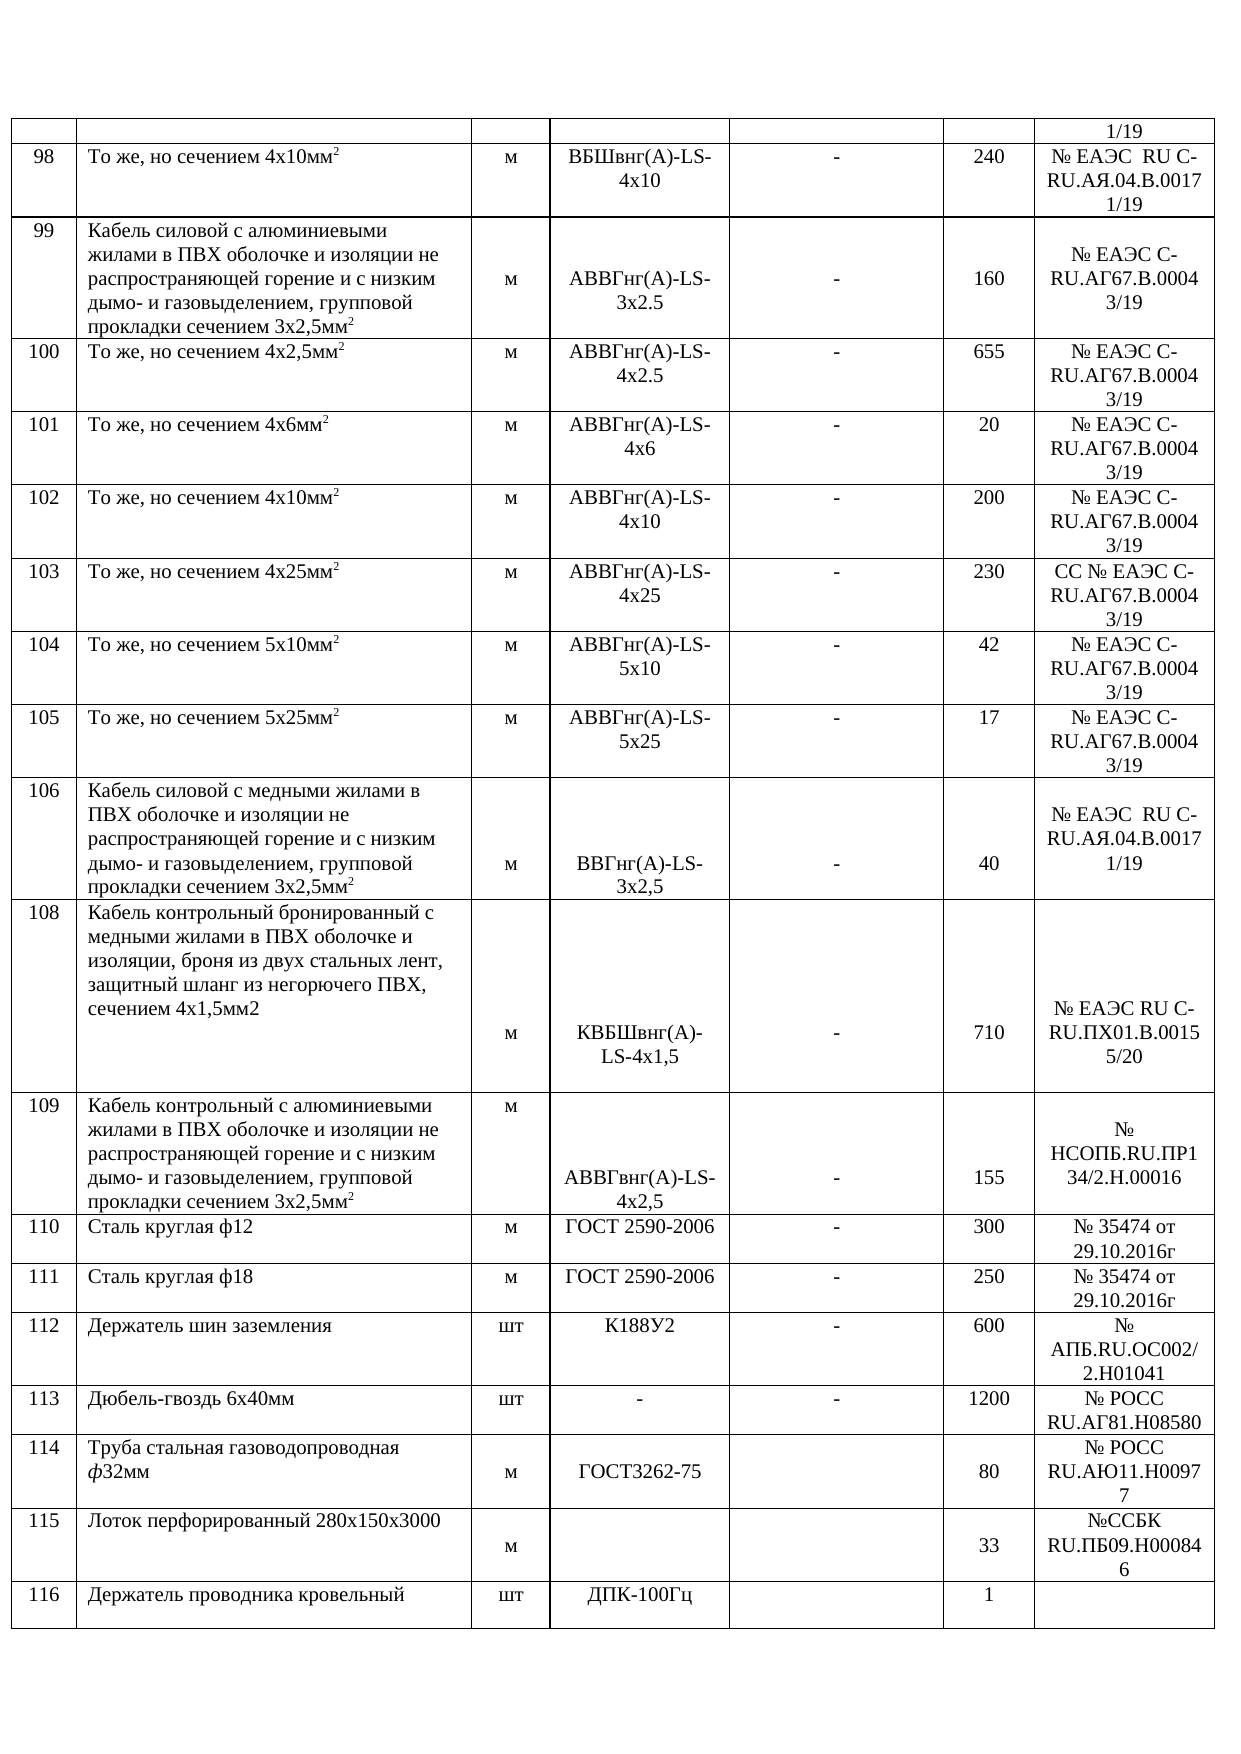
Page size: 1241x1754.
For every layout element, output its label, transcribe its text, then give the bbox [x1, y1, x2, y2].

table_cell То же, но сечением 4х25мм2 [77, 559, 471, 631]
table_cell Кабель контрольный с алюминиевыми жилами в ПВХ оболочке и изоляции не распространяющей горение и с низким дымо- и газовыделением, групповой прокладки сечением 3х2,5мм2 [77, 1093, 471, 1213]
table_cell АВВГвнг(А)-LS-4х2,5 [551, 1093, 729, 1213]
table_cell ДПК-100Гц [551, 1582, 729, 1628]
table_cell № ЕАЭС C-RU.АГ67.В.00043/19 [1035, 485, 1214, 557]
table_cell № РОСС RU.АЮ11.Н00977 [1035, 1435, 1214, 1507]
table_cell [730, 1435, 943, 1507]
table_cell № ЕАЭС C-RU.АГ67.В.00043/19 [1035, 705, 1214, 777]
table_cell - [730, 1386, 943, 1434]
table_cell м [472, 900, 549, 1092]
table_cell То же, но сечением 4х2,5мм2 [77, 339, 471, 411]
table_cell 101 [12, 412, 76, 484]
table_cell Кабель контрольный бронированный с медными жилами в ПВХ оболочке и изоляции, броня из двух стальных лент, защитный шланг из негорючего ПВХ, сечением 4х1,5мм2 [77, 900, 471, 1092]
table_cell 1/19 [1035, 119, 1214, 143]
table_cell 99 [12, 218, 76, 338]
table_cell м [472, 1435, 549, 1507]
table_cell 200 [944, 485, 1034, 557]
table_cell [472, 119, 549, 143]
table_cell м [472, 218, 549, 338]
table_cell [551, 1509, 729, 1581]
table_cell №ССБК RU.ПБ09.Н000846 [1035, 1509, 1214, 1581]
table_cell № АПБ.RU.ОС002/2.Н01041 [1035, 1313, 1214, 1385]
table_cell 109 [12, 1093, 76, 1213]
table_cell 98 [12, 144, 76, 216]
table_cell 40 [944, 778, 1034, 898]
table_cell 33 [944, 1509, 1034, 1581]
table_cell - [730, 1215, 943, 1263]
table_cell 103 [12, 559, 76, 631]
table_cell 1200 [944, 1386, 1034, 1434]
table_cell - [730, 1313, 943, 1385]
table_cell Кабель силовой с медными жилами в ПВХ оболочке и изоляции не распространяющей горение и с низким дымо- и газовыделением, групповой прокладки сечением 3х2,5мм2 [77, 778, 471, 898]
table_cell То же, но сечением 4х6мм2 [77, 412, 471, 484]
table_cell Держатель шин заземления [77, 1313, 471, 1385]
table_cell 1 [944, 1582, 1034, 1628]
table_cell - [730, 705, 943, 777]
table_cell ВБШвнг(А)-LS-4х10 [551, 144, 729, 216]
table_cell м [472, 705, 549, 777]
table_cell 42 [944, 632, 1034, 704]
table_cell ГОСТ 2590-2006 [551, 1264, 729, 1312]
table_cell № ЕАЭС C-RU.АГ67.В.00043/19 [1035, 339, 1214, 411]
table_cell - [730, 218, 943, 338]
table_cell 655 [944, 339, 1034, 411]
table_cell м [472, 1093, 549, 1213]
table_cell м [472, 339, 549, 411]
table_cell То же, но сечением 5х25мм2 [77, 705, 471, 777]
table_cell - [730, 412, 943, 484]
table_cell - [551, 1386, 729, 1434]
table_cell [730, 1582, 943, 1628]
table_cell 111 [12, 1264, 76, 1312]
table_cell № РОСС RU.АГ81.Н08580 [1035, 1386, 1214, 1434]
table_cell 110 [12, 1215, 76, 1263]
table_cell 102 [12, 485, 76, 557]
table_cell ГОСТ3262-75 [551, 1435, 729, 1507]
table_cell - [730, 119, 943, 143]
table_cell м [472, 412, 549, 484]
table_cell Сталь круглая ф18 [77, 1264, 471, 1312]
table_cell м [472, 485, 549, 557]
table_cell - [730, 485, 943, 557]
table_cell СС № ЕАЭС C-RU.АГ67.В.00043/19 [1035, 559, 1214, 631]
table_cell 114 [12, 1435, 76, 1507]
table_cell Лоток перфорированный 280х150х3000 [77, 1509, 471, 1581]
table_cell м [472, 1215, 549, 1263]
table_cell - [730, 559, 943, 631]
table_cell [12, 119, 76, 143]
table_cell - [730, 778, 943, 898]
table_cell Держатель проводника кровельный [77, 1582, 471, 1628]
table_cell Труба стальная газоводопроводная ф32мм [77, 1435, 471, 1507]
table_cell [1035, 1582, 1214, 1628]
table_cell [730, 1509, 943, 1581]
table_cell 155 [944, 1093, 1034, 1213]
table_cell АВВГнг(А)-LS-5х10 [551, 632, 729, 704]
table_cell АВВГнг(А)-LS-4х10 [551, 485, 729, 557]
table_cell Сталь круглая ф12 [77, 1215, 471, 1263]
table_cell № ЕАЭС RU C-RU.АЯ.04.В.00171/19 [1035, 778, 1214, 898]
table_cell - [730, 339, 943, 411]
table_cell АВВГнг(А)-LS-4х6 [551, 412, 729, 484]
table_cell [551, 119, 729, 143]
table_cell [77, 119, 471, 143]
table_cell м [472, 1509, 549, 1581]
table_cell 115 [12, 1509, 76, 1581]
table_cell - [730, 1093, 943, 1213]
table_cell 108 [12, 900, 76, 1092]
table_cell № ЕАЭС RU C-RU.АЯ.04.В.00171/19 [1035, 144, 1214, 216]
table_cell № ЕАЭС C-RU.АГ67.В.00043/19 [1035, 412, 1214, 484]
table_cell Дюбель-гвоздь 6х40мм [77, 1386, 471, 1434]
table_cell 106 [12, 778, 76, 898]
table_cell 20 [944, 412, 1034, 484]
table_cell № ЕАЭС C-RU.АГ67.В.00043/19 [1035, 218, 1214, 338]
table_cell м [472, 559, 549, 631]
table_cell 240 [944, 144, 1034, 216]
table_cell № 35474 от 29.10.2016г [1035, 1264, 1214, 1312]
table_cell 112 [12, 1313, 76, 1385]
table_cell ГОСТ 2590-2006 [551, 1215, 729, 1263]
table_cell м [472, 778, 549, 898]
table_cell То же, но сечением 4х10мм2 [77, 485, 471, 557]
table_cell То же, но сечением 5х10мм2 [77, 632, 471, 704]
table_cell АВВГнг(А)-LS-3х2.5 [551, 218, 729, 338]
table_cell 160 [944, 218, 1034, 338]
table_cell - [730, 632, 943, 704]
table_cell 104 [12, 632, 76, 704]
table_cell шт [472, 1582, 549, 1628]
table_cell 116 [12, 1582, 76, 1628]
table_cell 80 [944, 1435, 1034, 1507]
table_cell То же, но сечением 4х10мм2 [77, 144, 471, 216]
table_cell - [730, 144, 943, 216]
table_cell № ЕАЭС C-RU.АГ67.В.00043/19 [1035, 632, 1214, 704]
table_cell 105 [12, 705, 76, 777]
table_cell 113 [12, 1386, 76, 1434]
table_cell м [472, 632, 549, 704]
table_cell [944, 119, 1034, 143]
table_cell № ЕАЭС RU C-RU.ПХ01.В.00155/20 [1035, 900, 1214, 1092]
table_cell ВВГнг(А)-LS-3х2,5 [551, 778, 729, 898]
table_cell 100 [12, 339, 76, 411]
table_cell шт [472, 1386, 549, 1434]
table_cell 17 [944, 705, 1034, 777]
table_cell 710 [944, 900, 1034, 1092]
table_cell 600 [944, 1313, 1034, 1385]
table_cell КВБШвнг(А)-LS-4х1,5 [551, 900, 729, 1092]
table_cell АВВГнг(А)-LS-4х25 [551, 559, 729, 631]
table_cell Кабель силовой с алюминиевыми жилами в ПВХ оболочке и изоляции не распространяющей горение и с низким дымо- и газовыделением, групповой прокладки сечением 3х2,5мм2 [77, 218, 471, 338]
table_cell м [472, 144, 549, 216]
table_cell № 35474 от 29.10.2016г [1035, 1215, 1214, 1263]
table_cell АВВГнг(А)-LS-4х2.5 [551, 339, 729, 411]
table_cell 300 [944, 1215, 1034, 1263]
table_cell - [730, 900, 943, 1092]
table_cell 230 [944, 559, 1034, 631]
table_cell АВВГнг(А)-LS-5х25 [551, 705, 729, 777]
table_cell - [730, 1264, 943, 1312]
table_cell 250 [944, 1264, 1034, 1312]
table_cell шт [472, 1313, 549, 1385]
table_cell м [472, 1264, 549, 1312]
table_cell № НСОПБ.RU.ПР134/2.Н.00016 [1035, 1093, 1214, 1213]
table_cell К188У2 [551, 1313, 729, 1385]
